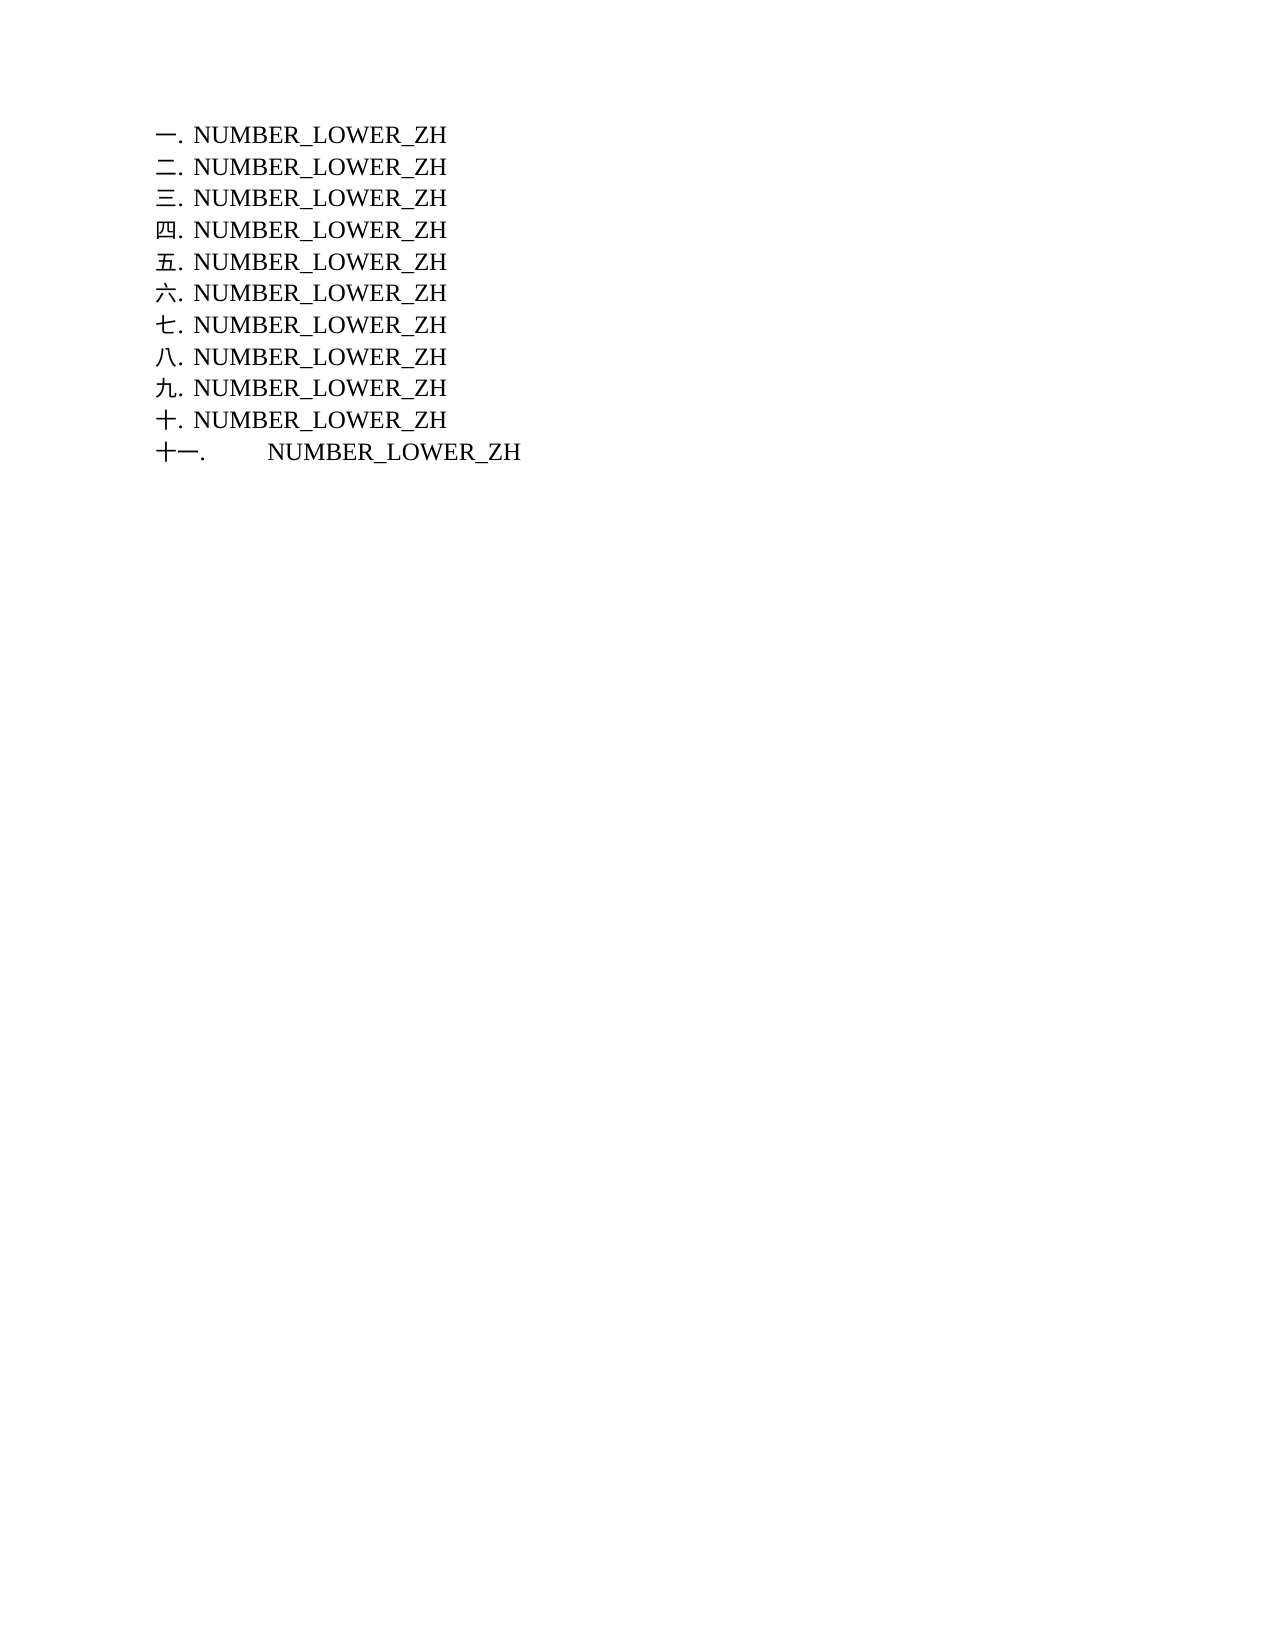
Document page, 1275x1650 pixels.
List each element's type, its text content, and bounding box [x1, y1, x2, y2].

list NUMBER_LOWER_ZH [156, 435, 1157, 466]
list NUMBER_LOWER_ZH [156, 340, 1157, 371]
list NUMBER_LOWER_ZH [156, 308, 1157, 340]
list NUMBER_LOWER_ZH [156, 276, 1157, 308]
list NUMBER_LOWER_ZH [156, 150, 1157, 181]
list NUMBER_LOWER_ZH [156, 371, 1157, 403]
list NUMBER_LOWER_ZH [156, 181, 1157, 213]
list NUMBER_LOWER_ZH [156, 245, 1157, 276]
list NUMBER_LOWER_ZH [156, 403, 1157, 435]
list NUMBER_LOWER_ZH [156, 213, 1157, 245]
list NUMBER_LOWER_ZH [156, 118, 1157, 150]
